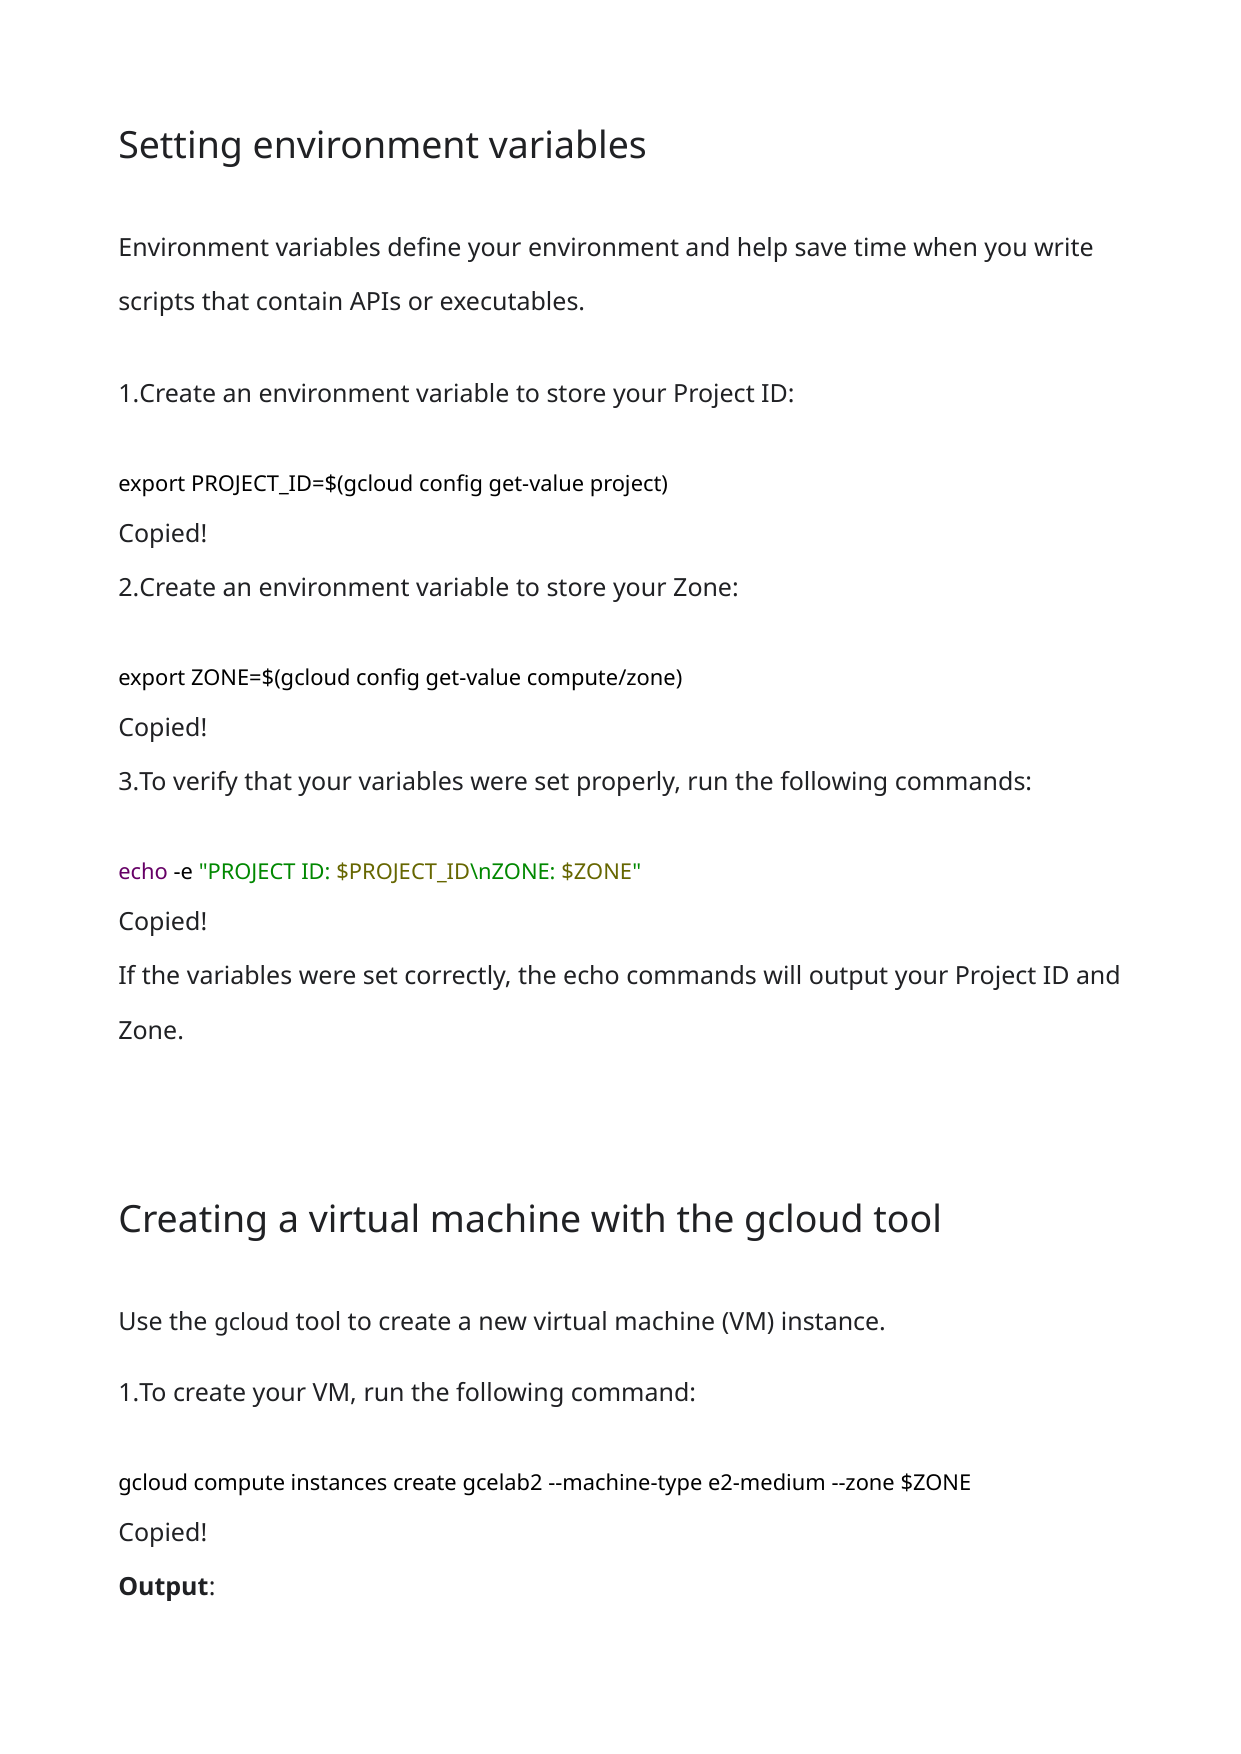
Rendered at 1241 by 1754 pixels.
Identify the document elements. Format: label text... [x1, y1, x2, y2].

list Create an environment variable to store your Zone: [118, 570, 1122, 604]
list export ZONE=$(gcloud config get-value compute/zone) [118, 662, 1122, 692]
text Environment variables define your environment and help save time when you write scripts that contain APIs or executables. [118, 229, 1122, 318]
list To verify that your variables were set properly, run the following commands: [118, 764, 1122, 798]
list Copied! [118, 1514, 1109, 1548]
list echo -e "PROJECT ID: $PROJECT_ID\nZONE: $ZONE" [118, 856, 1122, 886]
list Create an environment variable to store your Project ID: [118, 376, 1122, 410]
subtitle Setting environment variables [118, 118, 1122, 169]
list export PROJECT_ID=$(gcloud config get-value project) [118, 468, 1122, 498]
list Output: [118, 1569, 1122, 1603]
list gcloud compute instances create gcelab2 --machine-type e2-medium --zone $ZONE [118, 1467, 1122, 1497]
text Use the gcloud tool to create a new virtual machine (VM) instance. [118, 1303, 1122, 1337]
list Copied! [118, 515, 1109, 549]
list Copied! [118, 903, 1109, 938]
list To create your VM, run the following command: [118, 1375, 1122, 1409]
list Copied! [118, 709, 1109, 743]
list If the variables were set correctly, the echo commands will output your Project ID and Zone. [118, 958, 1122, 1047]
subtitle Creating a virtual machine with the gcloud tool [118, 1192, 1122, 1243]
